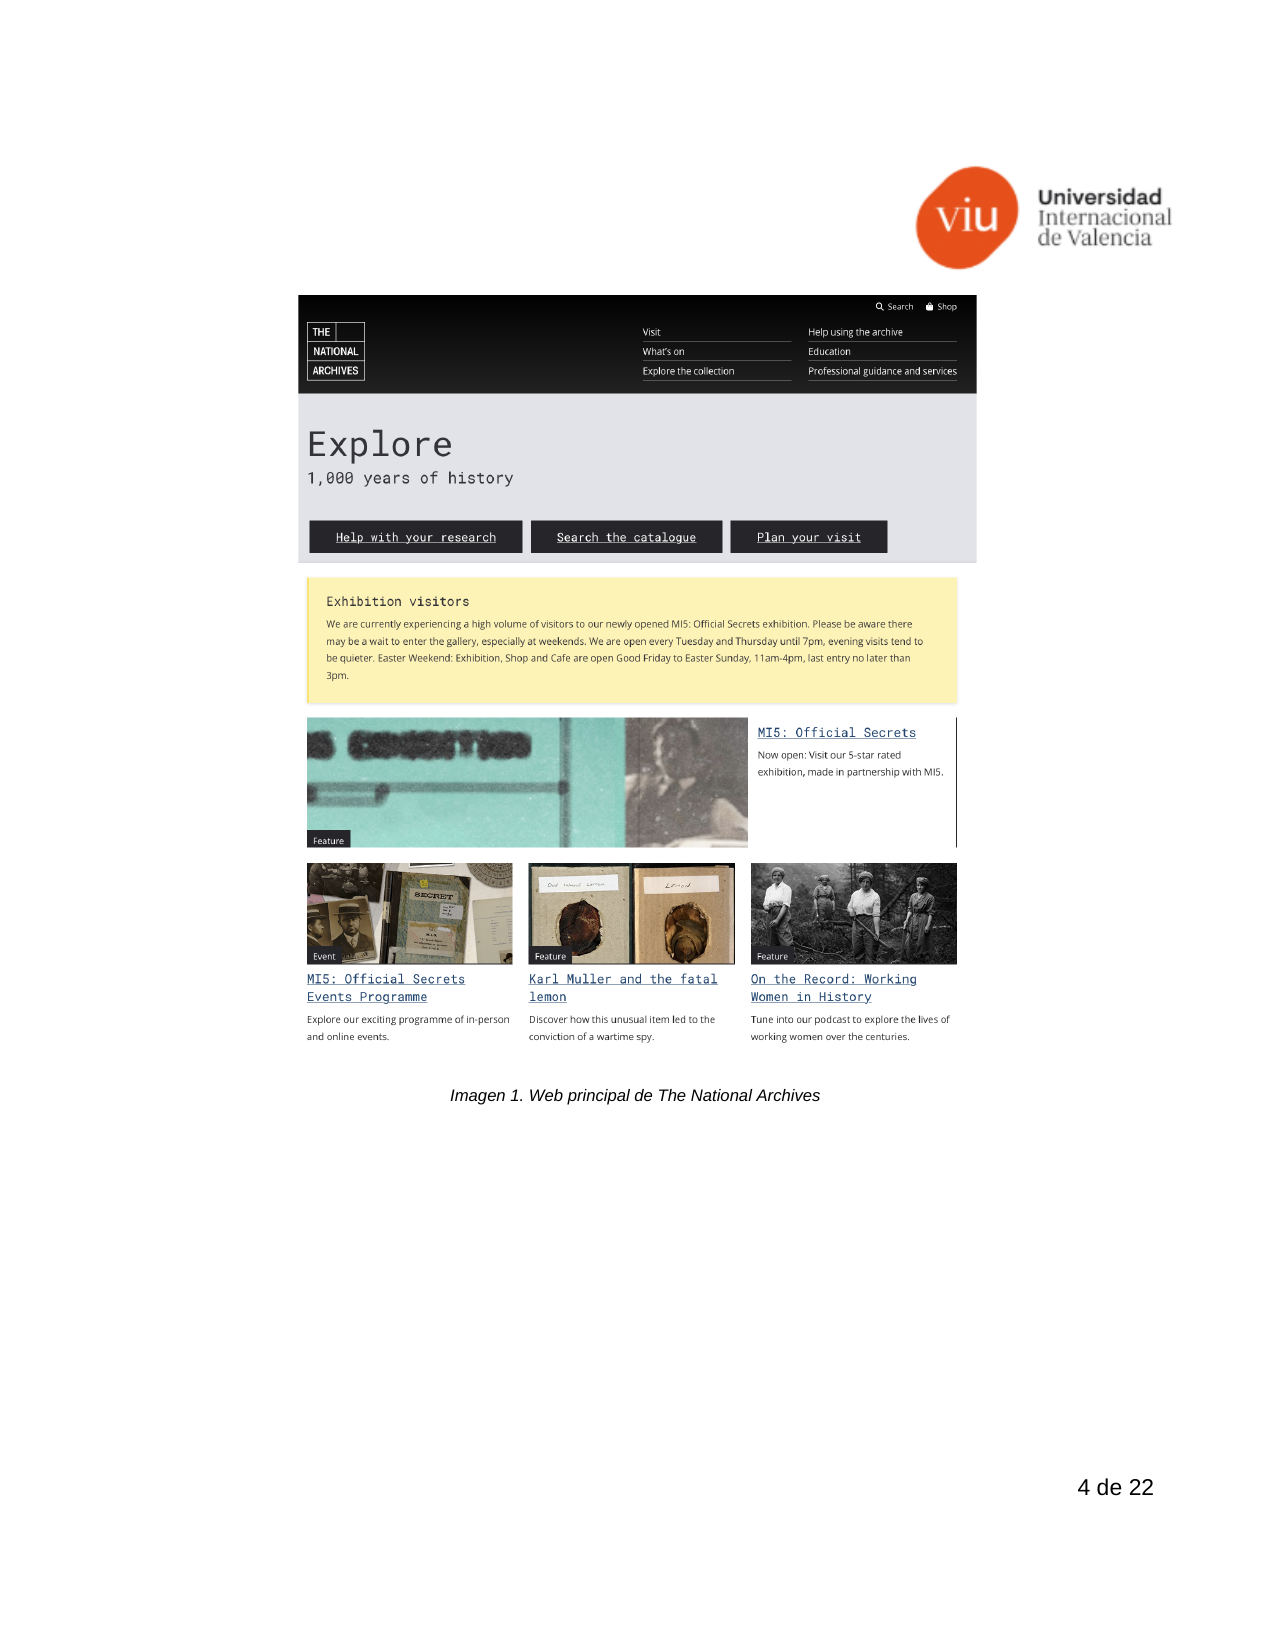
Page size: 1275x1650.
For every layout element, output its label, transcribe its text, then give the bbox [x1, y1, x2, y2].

picture [913, 162, 1175, 274]
picture [298, 295, 977, 1060]
text Imagen 1. Web principal de The National Archives [150, 1086, 1125, 1105]
